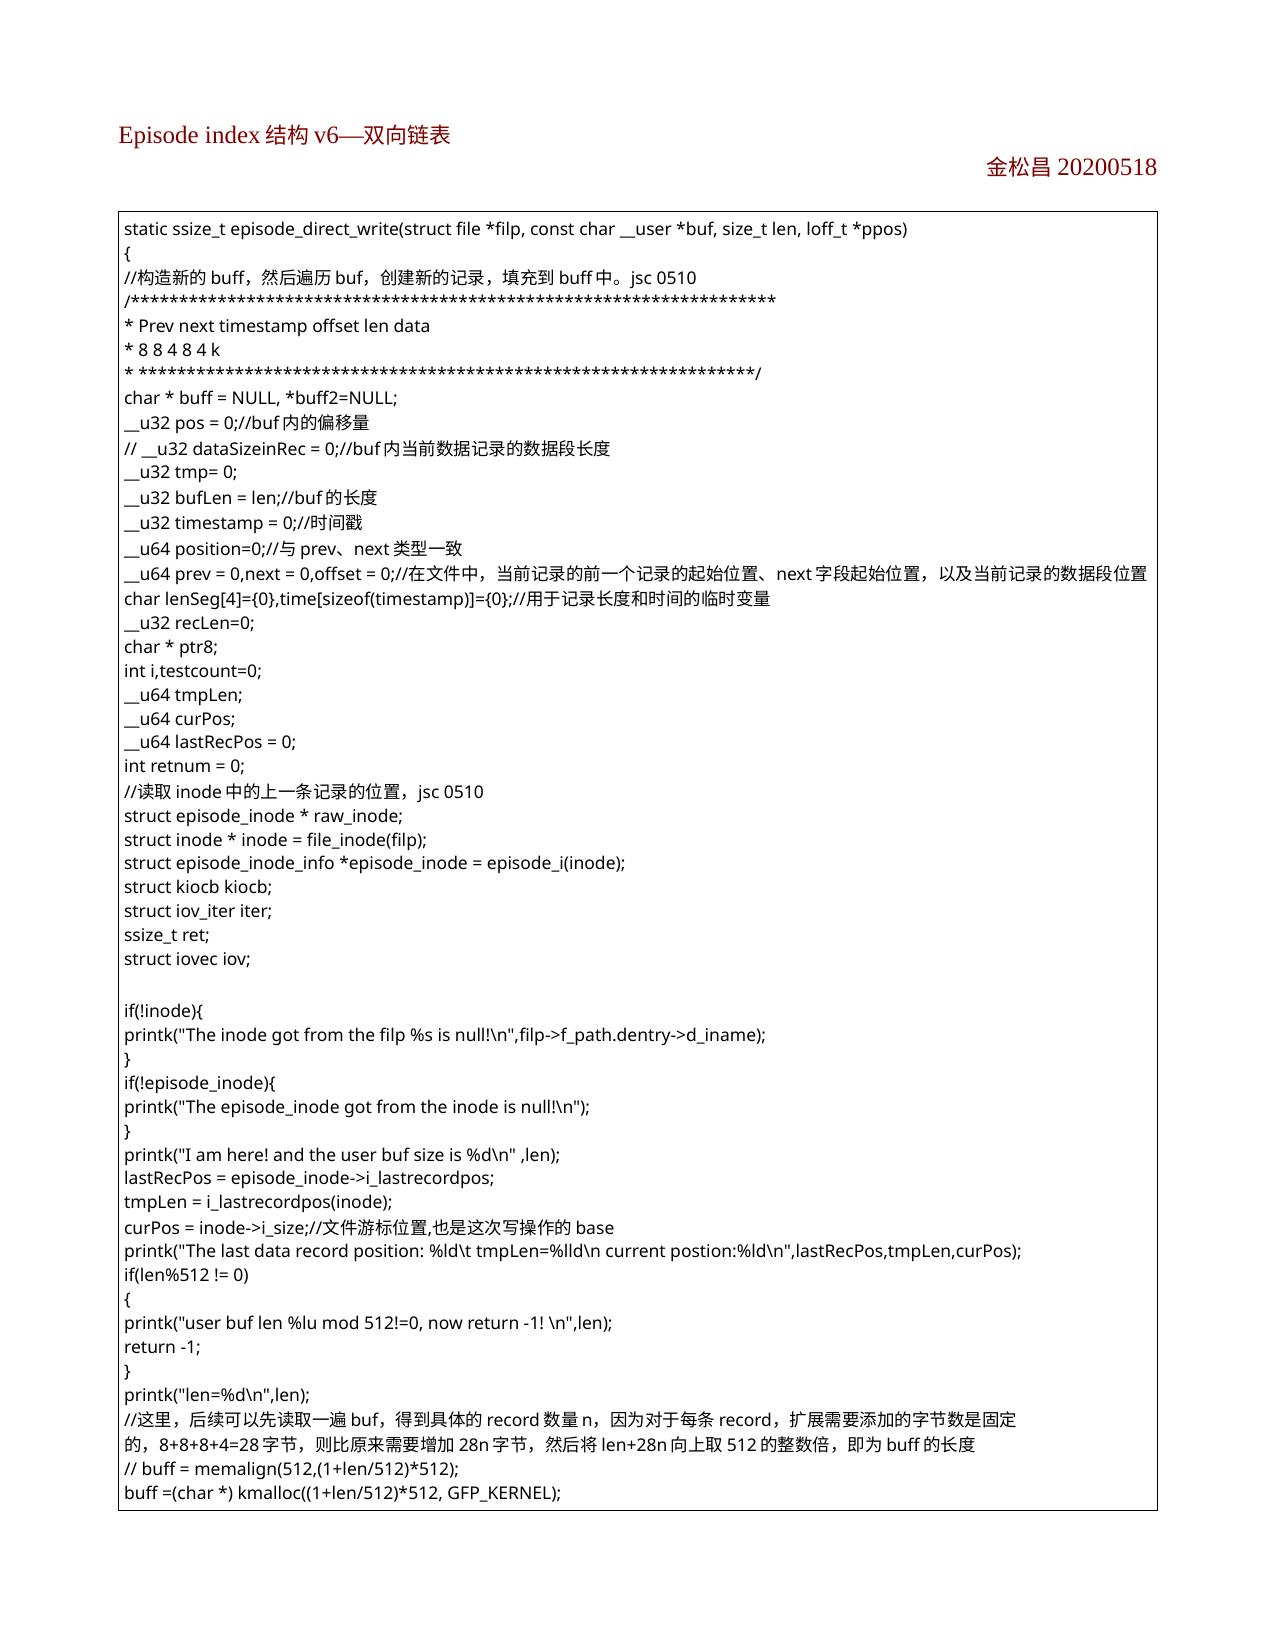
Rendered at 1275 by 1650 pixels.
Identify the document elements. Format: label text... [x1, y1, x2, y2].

table_header static ssize_t episode_direct_write(struct file *filp, const char __user *buf, size_t len, loff_t *ppos) { //构造新的buff，然后遍历buf，创建新的记录，填充到buff中。jsc 0510 /******************************************************************* * Prev next timestamp offset len data * 8 8 4 8 4 k * ****************************************************************/ char * buff = NULL, *buff2=NULL; __u32 pos = 0;//buf内的偏移量 // __u32 dataSizeinRec = 0;//buf内当前数据记录的数据段长度 __u32 tmp= 0; __u32 bufLen = len;//buf的长度 __u32 timestamp = 0;//时间戳 __u64 position=0;//与prev、next类型一致 __u64 prev = 0,next = 0,offset = 0;//在文件中，当前记录的前一个记录的起始位置、next字段起始位置，以及当前记录的数据段位置 char lenSeg[4]={0},time[sizeof(timestamp)]={0};//用于记录长度和时间的临时变量 __u32 recLen=0; char * ptr8; int i,testcount=0; __u64 tmpLen; __u64 curPos; __u64 lastRecPos = 0; int retnum = 0; //读取inode中的上一条记录的位置，jsc 0510 struct episode_inode * raw_inode; struct inode * inode = file_inode(filp); struct episode_inode_info *episode_inode = episode_i(inode); struct kiocb kiocb; struct iov_iter iter; ssize_t ret; struct iovec iov; if(!inode){ printk("The inode got from the filp %s is null!\n",filp->f_path.dentry->d_iname); } if(!episode_inode){ printk("The episode_inode got from the inode is null!\n"); } printk("I am here! and the user buf size is %d\n" ,len); lastRecPos = episode_inode->i_lastrecordpos; tmpLen = i_lastrecordpos(inode); curPos = inode->i_size;//文件游标位置,也是这次写操作的base printk("The last data record position: %ld\t tmpLen=%lld\n current postion:%ld\n",lastRecPos,tmpLen,curPos); if(len%512 != 0) { printk("user buf len %lu mod 512!=0, now return -1! \n",len); return -1; } printk("len=%d\n",len); //这里，后续可以先读取一遍buf，得到具体的record数量n，因为对于每条record，扩展需要添加的字节数是固定的，8+8+8+4=28字节，则比原来需要增加28n字节，然后将len+28n向上取512的整数倍，即为buff的长度 // buff = memalign(512,(1+len/512)*512); buff =(char *) kmalloc((1+len/512)*512, GFP_KERNEL); [119, 212, 1157, 1510]
